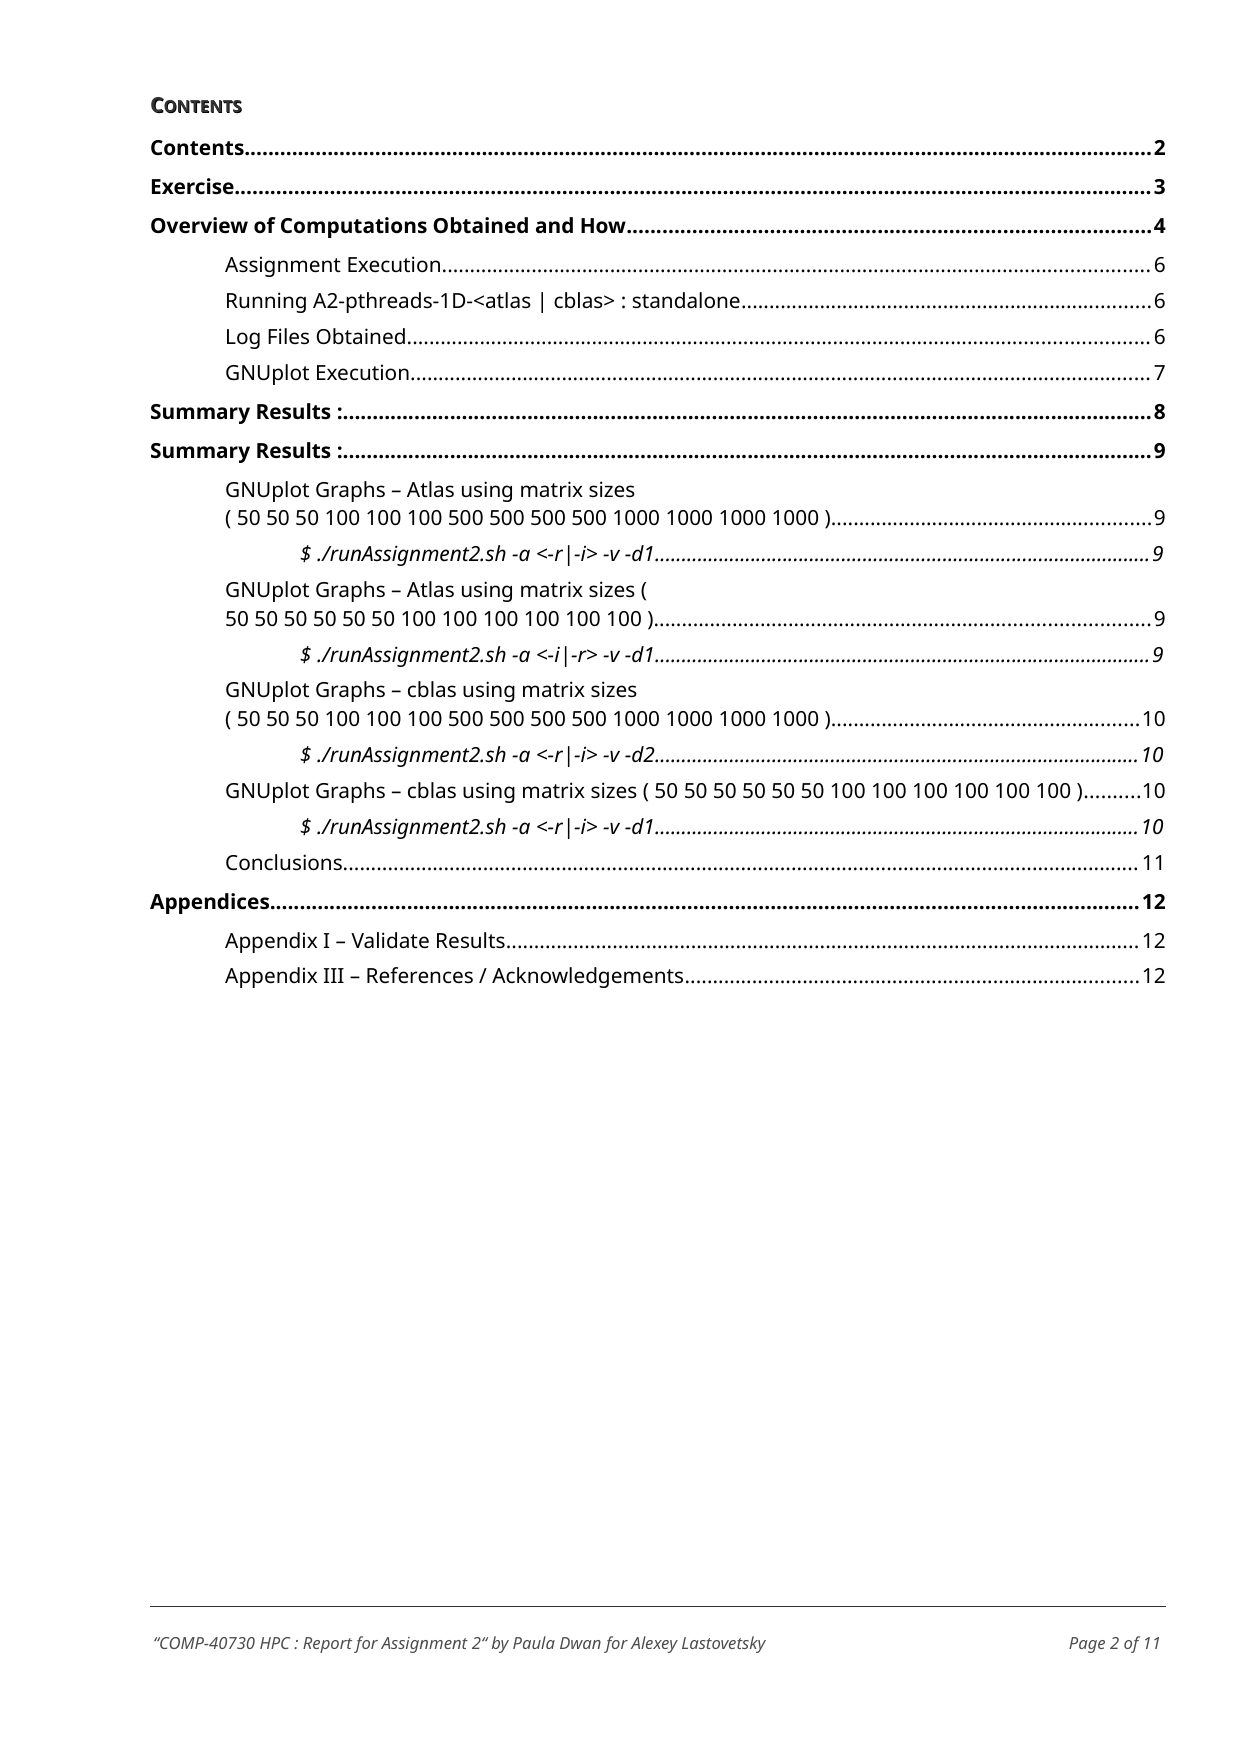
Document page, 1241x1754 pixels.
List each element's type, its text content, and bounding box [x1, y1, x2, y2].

text GNUplot Graphs – cblas using matrix sizes ( 50 50 50 100 100 100 500 500 500 500 1000 1000 1000 1000 ) 10 [225, 676, 1166, 732]
text Log Files Obtained 6 [225, 322, 1166, 351]
text Running A2-pthreads-1D-<atlas | cblas> : standalone 6 [225, 286, 1166, 315]
subtitle Contents [150, 90, 1166, 118]
text $ ./runAssignment2.sh -a <-r|-i> -v -d2 10 [300, 740, 1166, 768]
text Contents 2 [150, 133, 1166, 162]
text $ ./runAssignment2.sh -a <-i|-r> -v -d1 9 [300, 640, 1166, 668]
text Appendix I – Validate Results 12 [225, 926, 1166, 954]
text GNUplot Execution 7 [225, 358, 1166, 387]
text Summary Results : 8 [150, 397, 1166, 426]
text Summary Results : 9 [150, 436, 1166, 464]
text Assignment Execution 6 [225, 250, 1166, 279]
text Appendices 12 [150, 887, 1166, 915]
text GNUplot Graphs – cblas using matrix sizes ( 50 50 50 50 50 50 100 100 100 100 100 100 ) 10 [225, 776, 1166, 804]
text Appendix III – References / Acknowledgements 12 [225, 962, 1166, 990]
text Exercise 3 [150, 172, 1166, 201]
text Conclusions 11 [225, 848, 1166, 876]
text GNUplot Graphs – Atlas using matrix sizes ( 50 50 50 100 100 100 500 500 500 500 1000 1000 1000 1000 ) 9 [225, 475, 1166, 532]
text GNUplot Graphs – Atlas using matrix sizes ( 50 50 50 50 50 50 100 100 100 100 100 100 ) 9 [225, 575, 1166, 632]
text $ ./runAssignment2.sh -a <-r|-i> -v -d1 9 [300, 539, 1166, 568]
text $ ./runAssignment2.sh -a <-r|-i> -v -d1 10 [300, 812, 1166, 840]
text Overview of Computations Obtained and How 4 [150, 211, 1166, 240]
